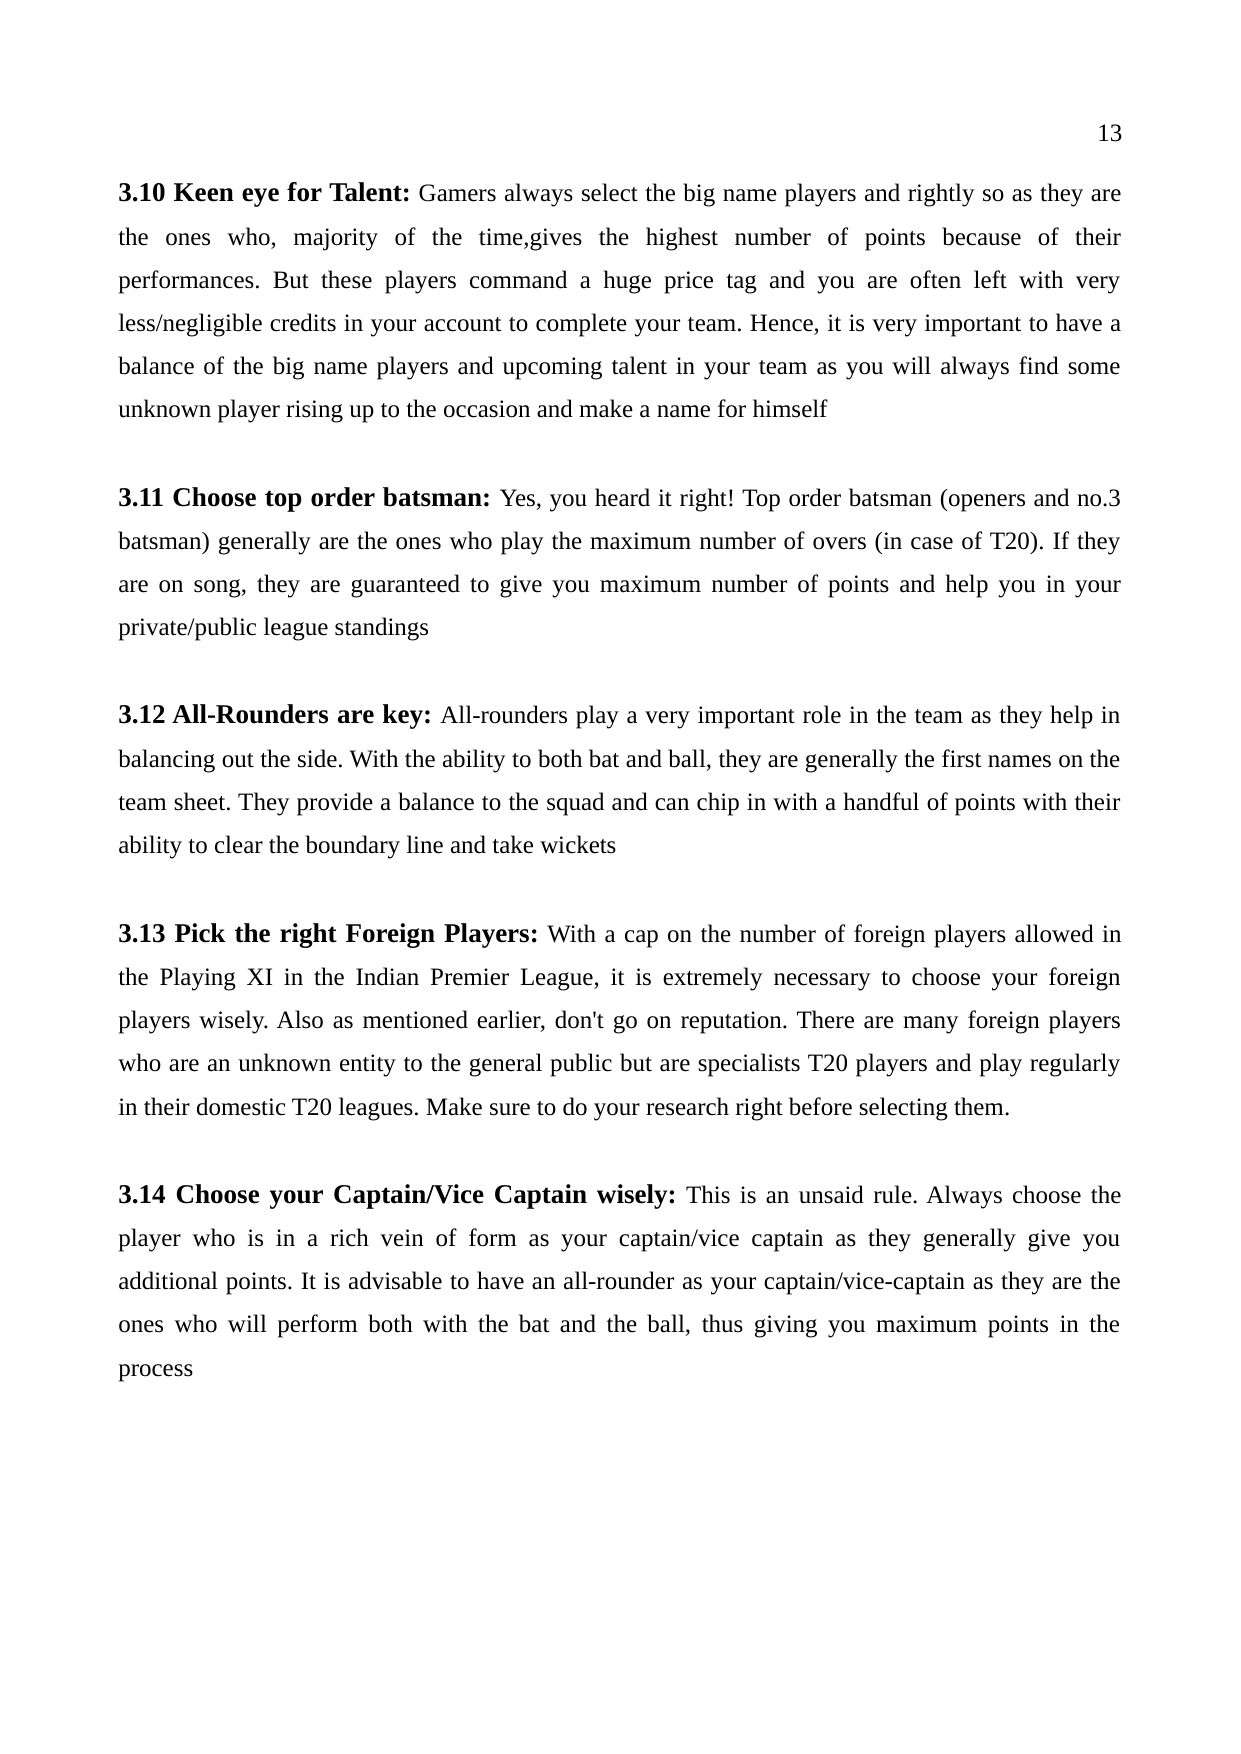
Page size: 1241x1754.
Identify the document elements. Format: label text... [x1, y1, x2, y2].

text 3.14 Choose your Captain/Vice Captain wisely: This is an unsaid rule. Always choose the player who is in a rich vein of form as your captain/vice captain as they generally give you additional points. It is advisable to have an all-rounder as your captain/vice-captain as they are the ones who will perform both with the bat and the ball, thus giving you maximum points in the process [118, 1178, 1122, 1381]
text 3.11 Choose top order batsman: Yes, you heard it right! Top order batsman (openers and no.3 batsman) generally are the ones who play the maximum number of overs (in case of T20). If they are on song, they are guaranteed to give you maximum number of points and help you in your private/public league standings [118, 481, 1122, 641]
text 3.13 Pick the right Foreign Players: With a cap on the number of foreign players allowed in the Playing XI in the Indian Premier League, it is extremely necessary to choose your foreign players wisely. Also as mentioned earlier, don't go on reputation. There are many foreign players who are an unknown entity to the general public but are specialists T20 players and play regularly in their domestic T20 leagues. Make sure to do your research right before selecting them. [118, 917, 1122, 1120]
text 3.10 Keen eye for Talent: Gamers always select the big name players and rightly so as they are the ones who, majority of the time,gives the highest number of points because of their performances. But these players command a huge price tag and you are often left with very less/negligible credits in your account to complete your team. Hence, it is very important to have a balance of the big name players and upcoming talent in your team as you will always find some unknown player rising up to the occasion and make a name for himself [118, 176, 1122, 423]
text 3.12 All-Rounders are key: All-rounders play a very important role in the team as they help in balancing out the side. With the ability to both bat and ball, they are generally the first names on the team sheet. They provide a balance to the squad and can chip in with a handful of points with their ability to clear the boundary line and take wickets [118, 699, 1122, 859]
